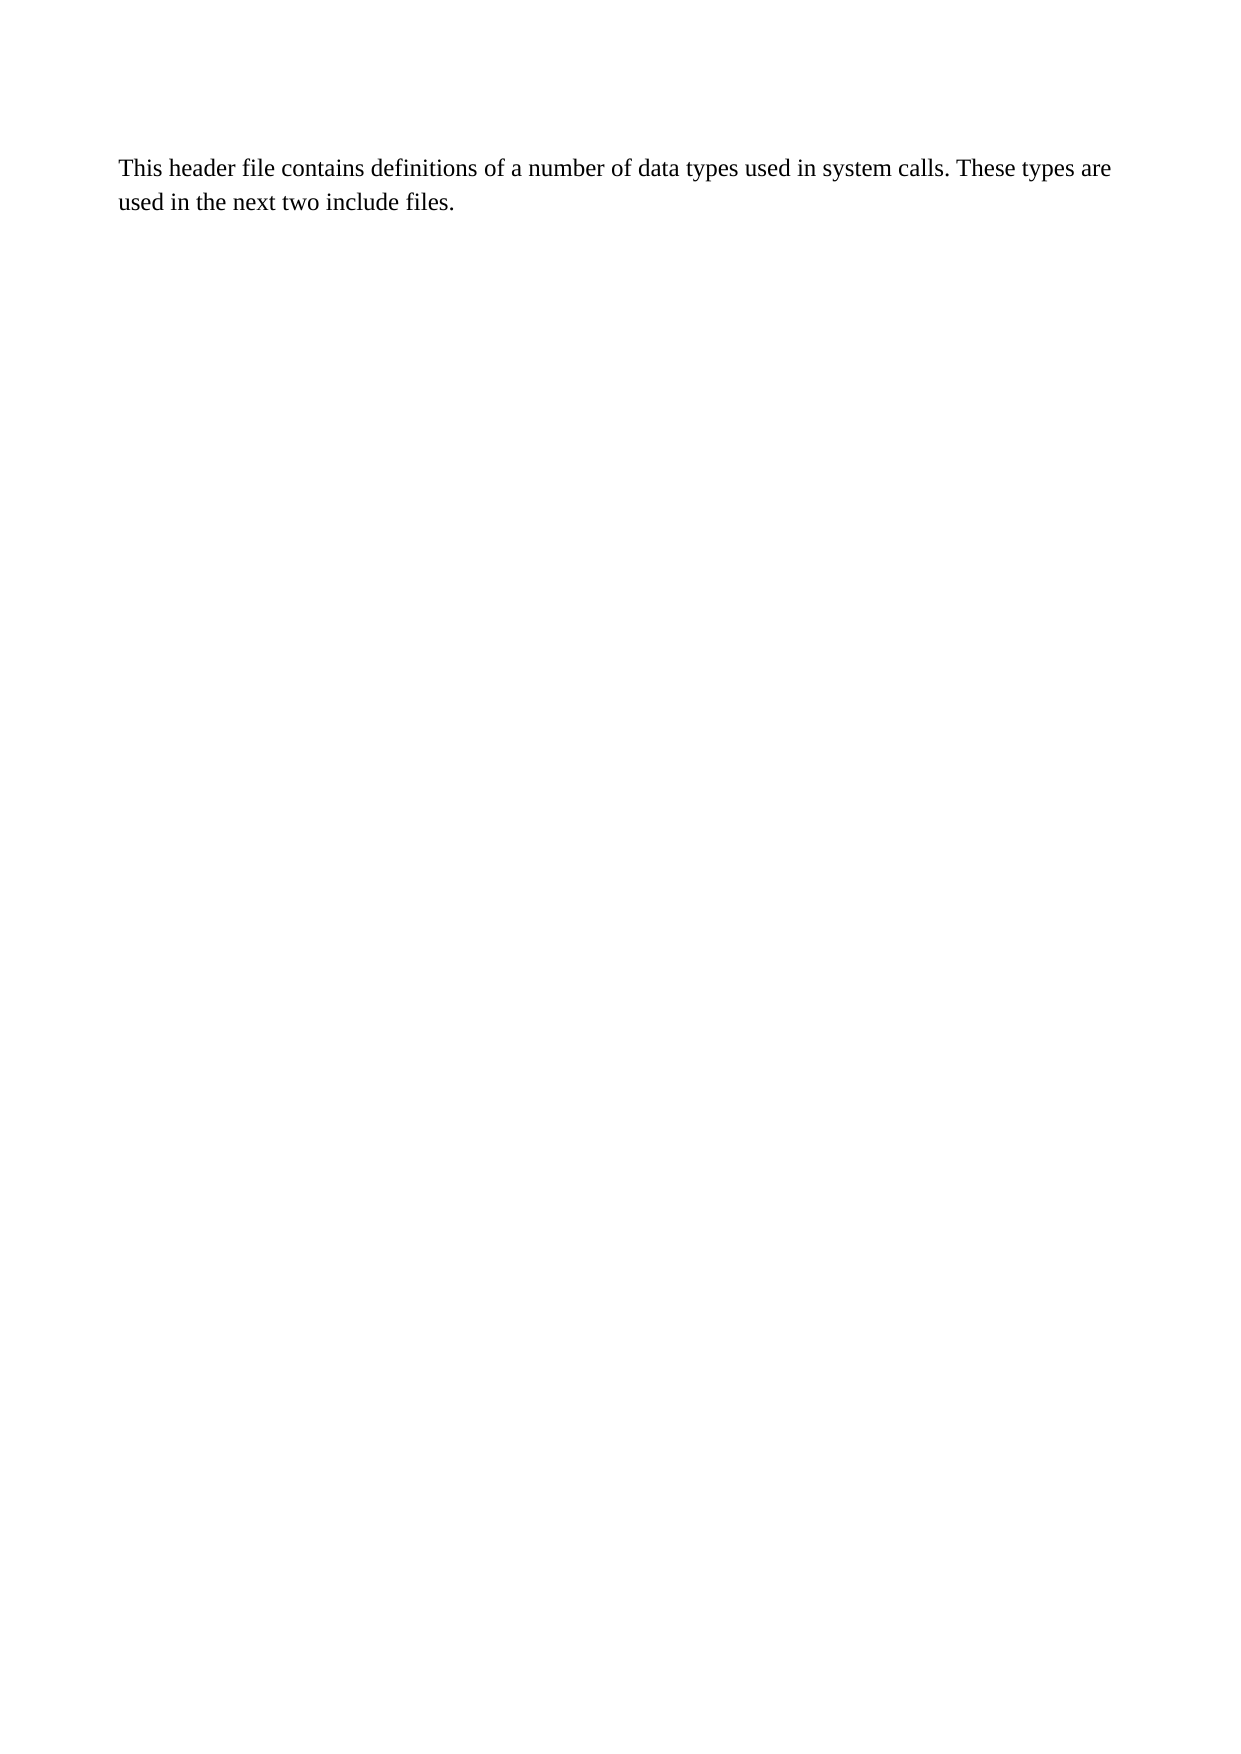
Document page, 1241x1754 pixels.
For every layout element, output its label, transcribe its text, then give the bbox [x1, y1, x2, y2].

text This header file contains definitions of a number of data types used in system calls. These types are used in the next two include files. [118, 118, 1122, 216]
